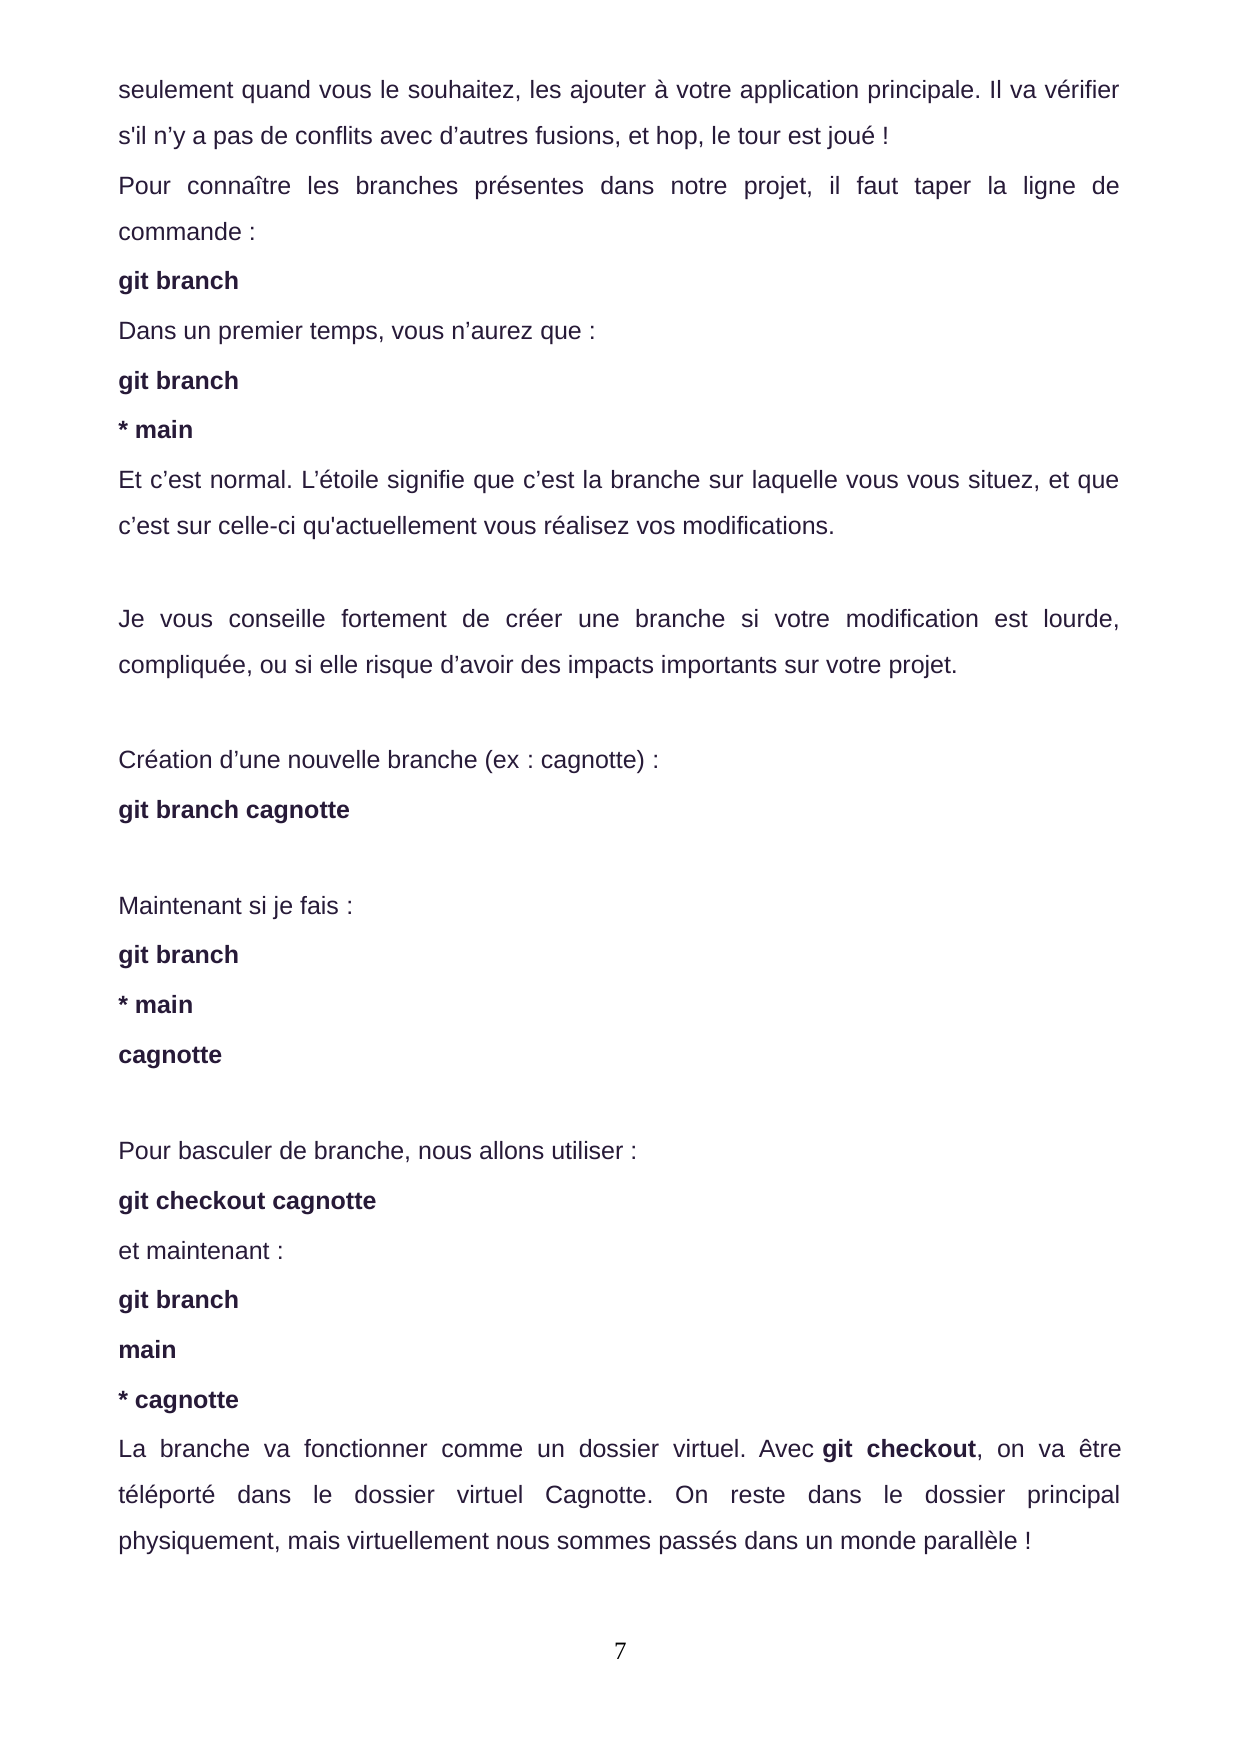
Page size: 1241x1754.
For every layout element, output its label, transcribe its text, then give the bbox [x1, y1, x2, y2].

text et maintenant : [118, 1236, 1122, 1264]
text git branch [118, 940, 1122, 969]
text git branch cagnotte [118, 795, 1122, 824]
text Et c’est normal. L’étoile signifie que c’est la branche sur laquelle vous vous situez, et que c’est sur celle-ci qu'actuellement vous réalisez vos modifications. [118, 465, 1122, 540]
text seulement quand vous le souhaitez, les ajouter à votre application principale. Il va vérifier s'il n’y a pas de conflits avec d’autres fusions, et hop, le tour est joué ! [118, 75, 1122, 150]
text Pour basculer de branche, nous allons utiliser : [118, 1136, 1122, 1165]
text git branch [118, 1285, 1122, 1314]
text git branch [118, 366, 1122, 394]
text cagnotte [118, 1040, 1122, 1068]
text * main [118, 415, 1122, 444]
text git branch [118, 266, 1122, 295]
text Création d’une nouvelle branche (ex : cagnotte) : [118, 745, 1122, 774]
text * main [118, 990, 1122, 1019]
text main [118, 1335, 1122, 1364]
text Dans un premier temps, vous n’aurez que : [118, 316, 1122, 345]
text La branche va fonctionner comme un dossier virtuel. Avec git checkout, on va être téléporté dans le dossier virtuel Cagnotte. On reste dans le dossier principal physiquement, mais virtuellement nous sommes passés dans un monde parallèle ! [118, 1434, 1122, 1555]
text * cagnotte [118, 1385, 1122, 1413]
text Pour connaître les branches présentes dans notre projet, il faut taper la ligne de commande : [118, 171, 1122, 245]
text git checkout cagnotte [118, 1186, 1122, 1215]
text Je vous conseille fortement de créer une branche si votre modification est lourde, compliquée, ou si elle risque d’avoir des impacts importants sur votre projet. [118, 604, 1122, 678]
text Maintenant si je fais : [118, 891, 1122, 919]
